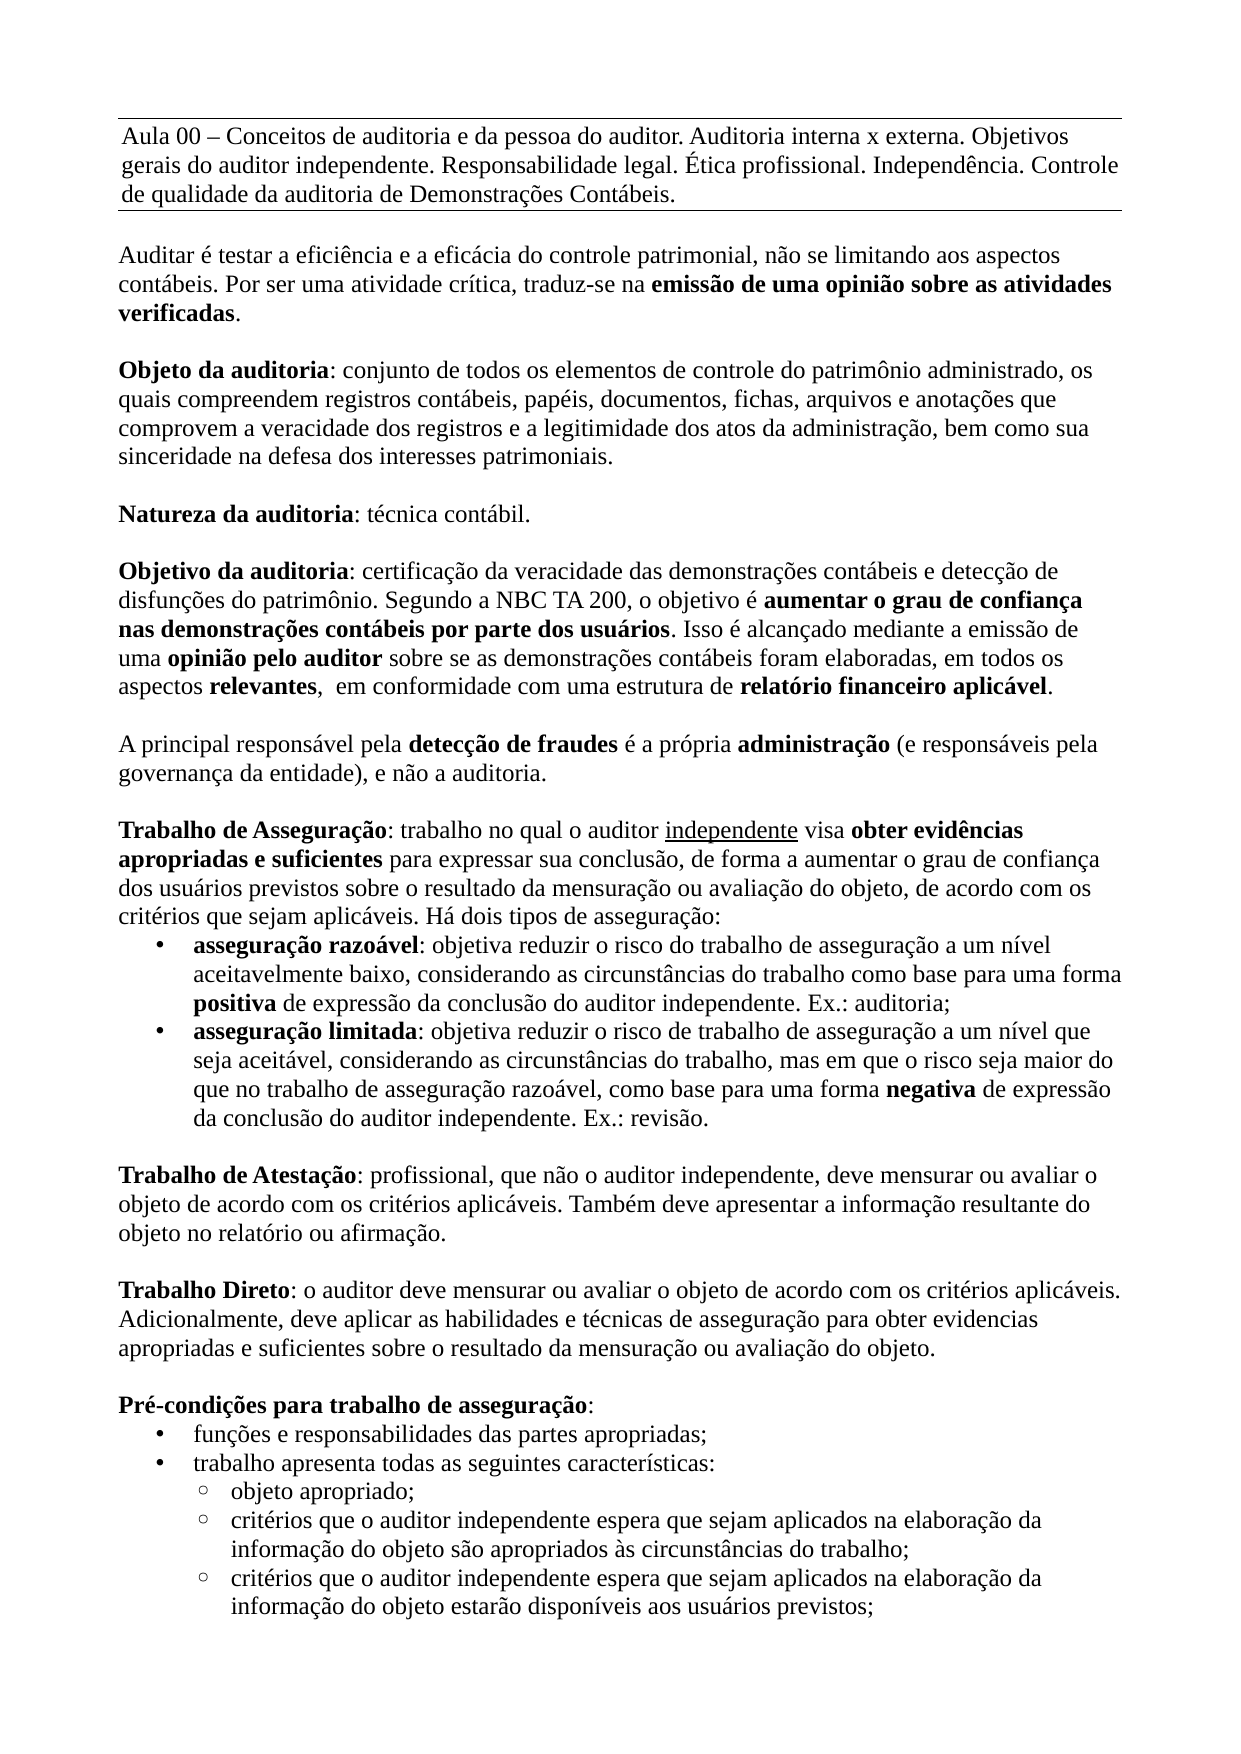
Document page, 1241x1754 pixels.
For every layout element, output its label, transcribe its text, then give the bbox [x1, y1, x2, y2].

text Trabalho de Atestação: profissional, que não o auditor independente, deve mensurar ou avaliar o objeto de acordo com os critérios aplicáveis. Também deve apresentar a informação resultante do objeto no relatório ou afirmação. [118, 1160, 1122, 1246]
text Natureza da auditoria: técnica contábil. [118, 499, 1122, 528]
list trabalho apresenta todas as seguintes características: [156, 1448, 1122, 1476]
text Objetivo da auditoria: certificação da veracidade das demonstrações contábeis e detecção de disfunções do patrimônio. Segundo a NBC TA 200, o objetivo é aumentar o grau de confiança nas demonstrações contábeis por parte dos usuários. Isso é alcançado mediante a emissão de uma opinião pelo auditor sobre se as demonstrações contábeis foram elaboradas, em todos os aspectos relevantes, em conformidade com uma estrutura de relatório financeiro aplicável. [118, 556, 1122, 700]
text Trabalho Direto: o auditor deve mensurar ou avaliar o objeto de acordo com os critérios aplicáveis. Adicionalmente, deve aplicar as habilidades e técnicas de asseguração para obter evidencias apropriadas e suficientes sobre o resultado da mensuração ou avaliação do objeto. [118, 1275, 1122, 1361]
text Auditar é testar a eficiência e a eficácia do controle patrimonial, não se limitando aos aspectos contábeis. Por ser uma atividade crítica, traduz-se na emissão de uma opinião sobre as atividades verificadas. [118, 240, 1122, 326]
list funções e responsabilidades das partes apropriadas; [156, 1419, 1122, 1448]
list asseguração limitada: objetiva reduzir o risco de trabalho de asseguração a um nível que seja aceitável, considerando as circunstâncias do trabalho, mas em que o risco seja maior do que no trabalho de asseguração razoável, como base para uma forma negativa de expressão da conclusão do auditor independente. Ex.: revisão. [156, 1016, 1122, 1131]
text A principal responsável pela detecção de fraudes é a própria administração (e responsáveis pela governança da entidade), e não a auditoria. [118, 729, 1122, 786]
list critérios que o auditor independente espera que sejam aplicados na elaboração da informação do objeto são apropriados às circunstâncias do trabalho; [193, 1505, 1122, 1563]
text Pré-condições para trabalho de asseguração: [118, 1390, 1122, 1419]
list objeto apropriado; [193, 1476, 1122, 1505]
text Trabalho de Asseguração: trabalho no qual o auditor independente visa obter evidências apropriadas e suficientes para expressar sua conclusão, de forma a aumentar o grau de confiança dos usuários previstos sobre o resultado da mensuração ou avaliação do objeto, de acordo com os critérios que sejam aplicáveis. Há dois tipos de asseguração: [118, 815, 1122, 930]
text Objeto da auditoria: conjunto de todos os elementos de controle do patrimônio administrado, os quais compreendem registros contábeis, papéis, documentos, fichas, arquivos e anotações que comprovem a veracidade dos registros e a legitimidade dos atos da administração, bem como sua sinceridade na defesa dos interesses patrimoniais. [118, 355, 1122, 470]
list asseguração razoável: objetiva reduzir o risco do trabalho de asseguração a um nível aceitavelmente baixo, considerando as circunstâncias do trabalho como base para uma forma positiva de expressão da conclusão do auditor independente. Ex.: auditoria; [156, 930, 1122, 1016]
list critérios que o auditor independente espera que sejam aplicados na elaboração da informação do objeto estarão disponíveis aos usuários previstos; [193, 1563, 1122, 1620]
